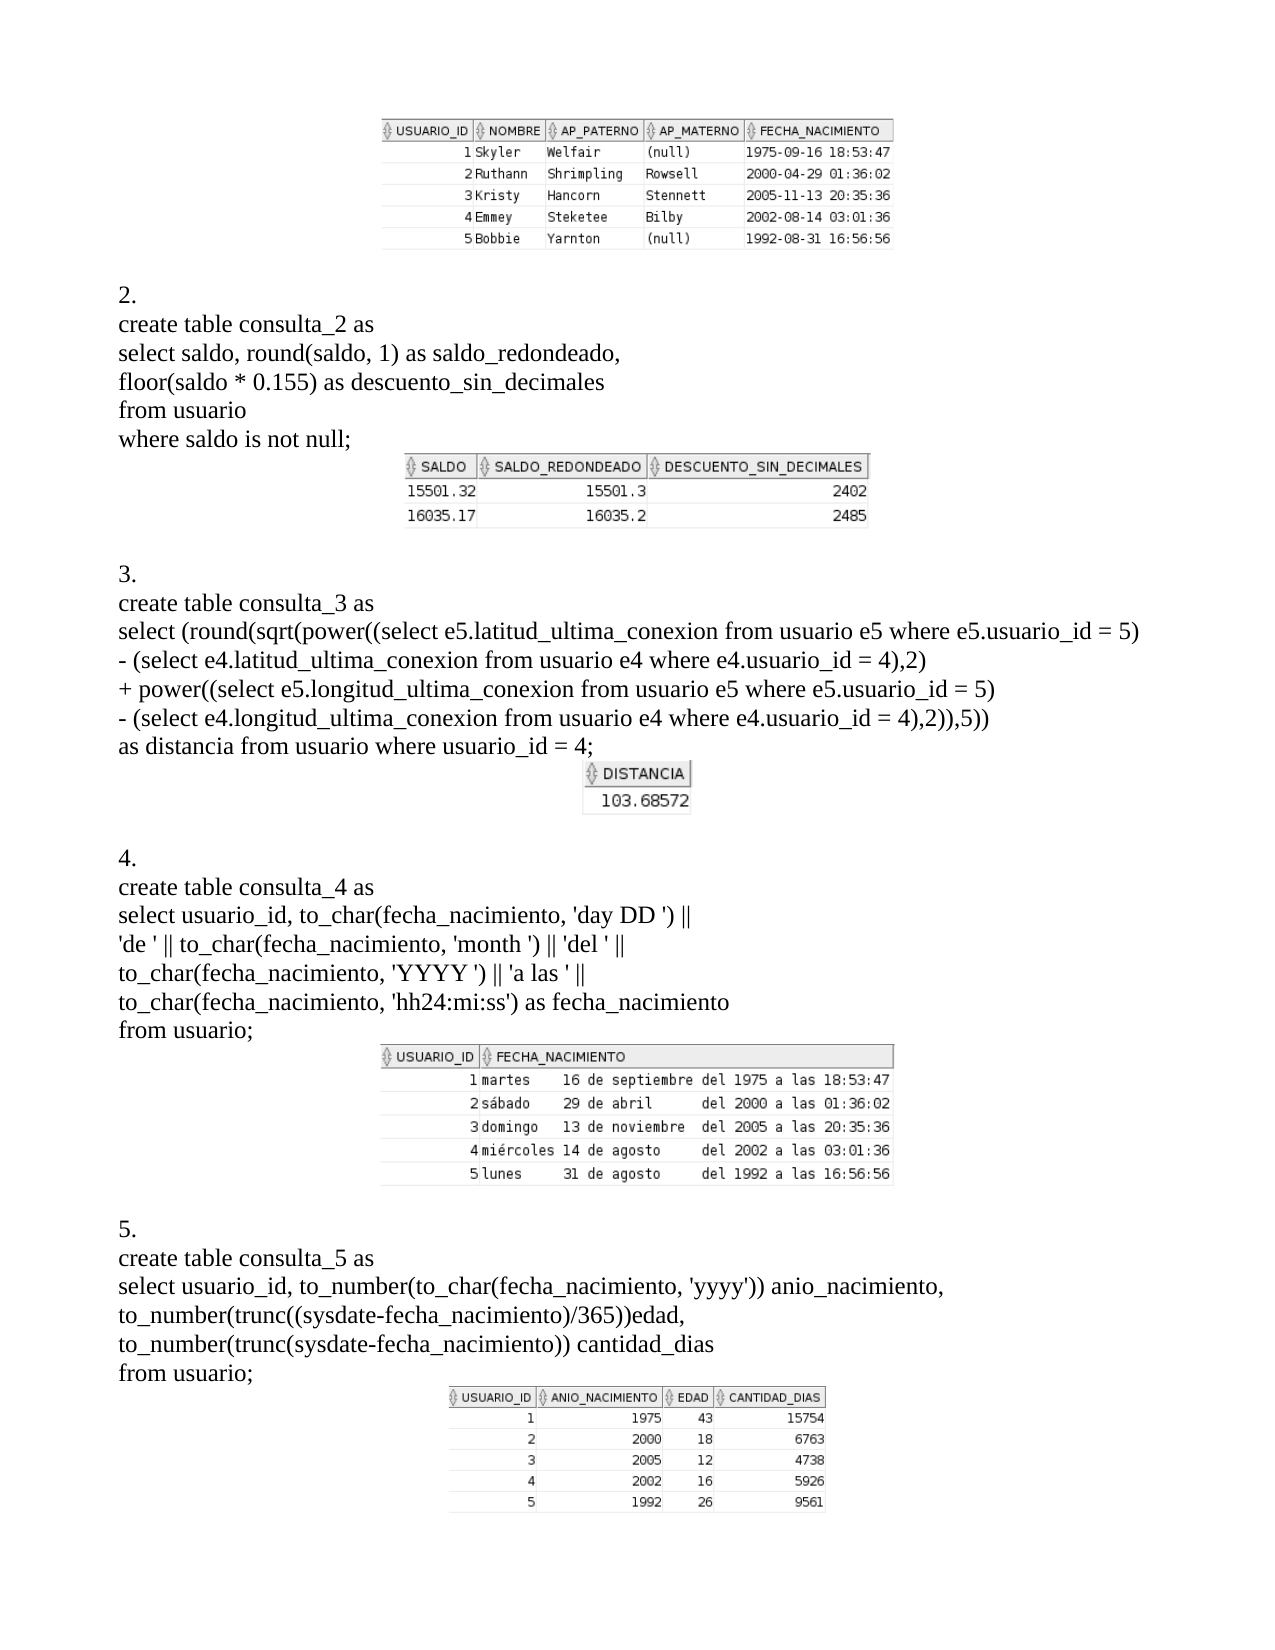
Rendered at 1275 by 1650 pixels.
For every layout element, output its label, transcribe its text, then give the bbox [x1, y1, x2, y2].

picture [582, 760, 693, 815]
text create table consulta_4 as [118, 872, 1157, 901]
text as distancia from usuario where usuario_id = 4; [118, 731, 1157, 760]
text floor(saldo * 0.155) as descuento_sin_decimales [118, 367, 1157, 396]
picture [380, 1044, 895, 1186]
text 2. [118, 281, 1157, 309]
text 5. [118, 1214, 1157, 1243]
text 3. [118, 559, 1157, 588]
text 'de ' || to_char(fecha_nacimiento, 'month ') || 'del ' || [118, 929, 1157, 958]
text - (select e4.longitud_ultima_conexion from usuario e4 where e4.usuario_id = 4),2)),5)) [118, 703, 1157, 731]
text + power((select e5.longitud_ultima_conexion from usuario e5 where e5.usuario_id = 5) [118, 674, 1157, 703]
picture [381, 118, 894, 252]
text where saldo is not null; [118, 424, 1157, 453]
text from usuario; [118, 1358, 1157, 1386]
text create table consulta_3 as [118, 588, 1157, 616]
text from usuario [118, 396, 1157, 424]
text select saldo, round(saldo, 1) as saldo_redondeado, [118, 338, 1157, 367]
text from usuario; [118, 1016, 1157, 1044]
text to_char(fecha_nacimiento, 'hh24:mi:ss') as fecha_nacimiento [118, 987, 1157, 1016]
text select usuario_id, to_char(fecha_nacimiento, 'day DD ') || [118, 901, 1157, 929]
text to_number(trunc(sysdate-fecha_nacimiento)) cantidad_dias [118, 1329, 1157, 1358]
picture [404, 453, 871, 531]
text select usuario_id, to_number(to_char(fecha_nacimiento, 'yyyy')) anio_nacimiento, to_number(trunc((sysdate-fecha_nacimiento)/365))edad, [118, 1271, 1157, 1329]
picture [448, 1386, 827, 1515]
text select (round(sqrt(power((select e5.latitud_ultima_conexion from usuario e5 where e5.usuario_id = 5) [118, 616, 1157, 645]
text 4. [118, 843, 1157, 872]
text create table consulta_2 as [118, 309, 1157, 338]
text - (select e4.latitud_ultima_conexion from usuario e4 where e4.usuario_id = 4),2) [118, 645, 1157, 674]
text to_char(fecha_nacimiento, 'YYYY ') || 'a las ' || [118, 958, 1157, 987]
text create table consulta_5 as [118, 1243, 1157, 1271]
